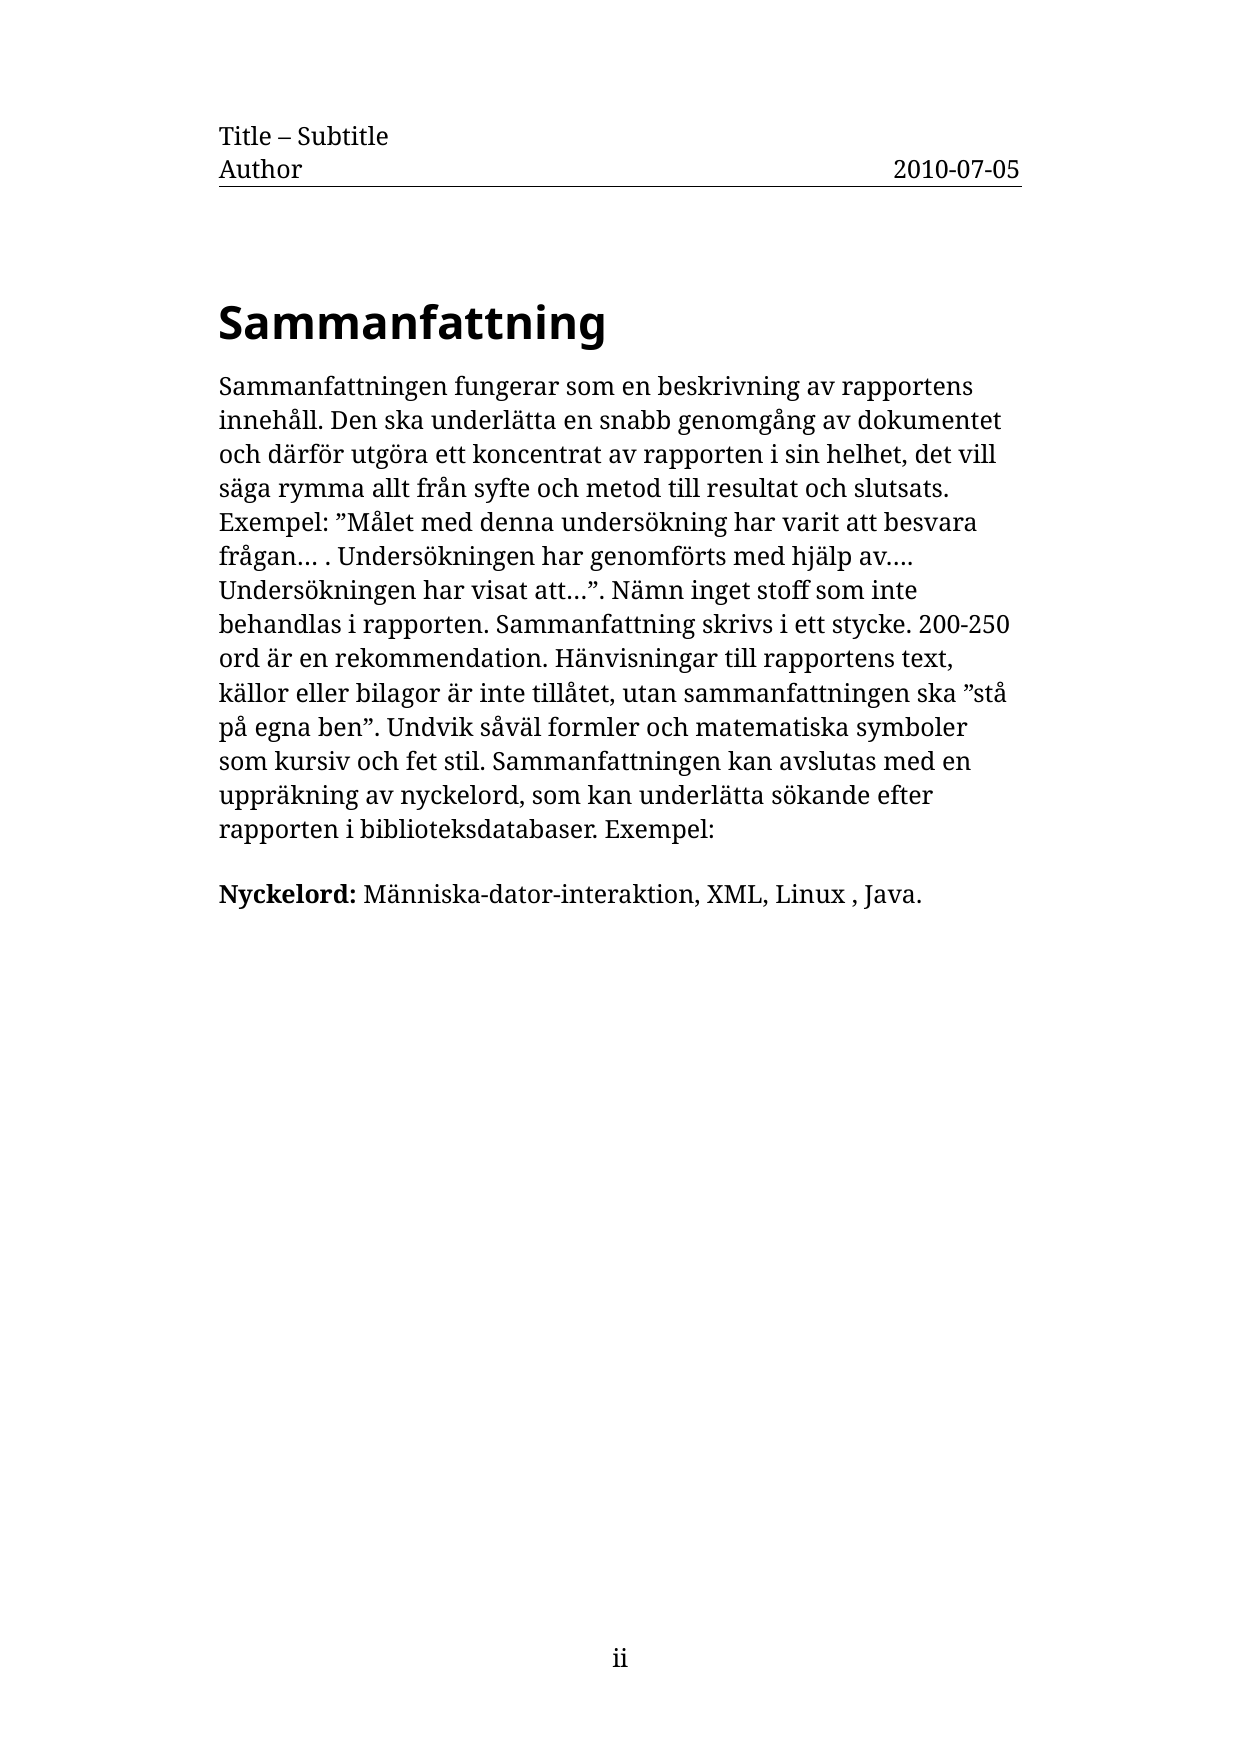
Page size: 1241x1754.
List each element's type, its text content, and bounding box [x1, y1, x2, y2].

subtitle Sammanfattningen fungerar som en beskrivning av rapportens innehåll. Den ska underlätta en snabb genomgång av dokumentet och därför utgöra ett koncentrat av rapporten i sin helhet, det vill säga rymma allt från syfte och metod till resultat och slutsats. Exempel: ”Målet med denna undersökning har varit att besvara frågan… . Undersökningen har genomförts med hjälp av…. Undersökningen har visat att…”. Nämn inget stoff som inte behandlas i rapporten. Sammanfattning skrivs i ett stycke. 200-250 ord är en rekommendation. Hänvisningar till rapportens text, källor eller bilagor är inte tillåtet, utan sammanfattningen ska ”stå på egna ben”. Undvik såväl formler och matematiska symboler som kursiv och fet stil. Sammanfattningen kan avslutas med en uppräkning av nyckelord, som kan underlätta sökande efter rapporten i biblioteksdatabaser. Exempel: [218, 369, 1022, 846]
subtitle Sammanfattning [218, 291, 1022, 353]
subtitle Nyckelord: Människa-dator-interaktion, XML, Linux , Java. [218, 876, 1022, 910]
